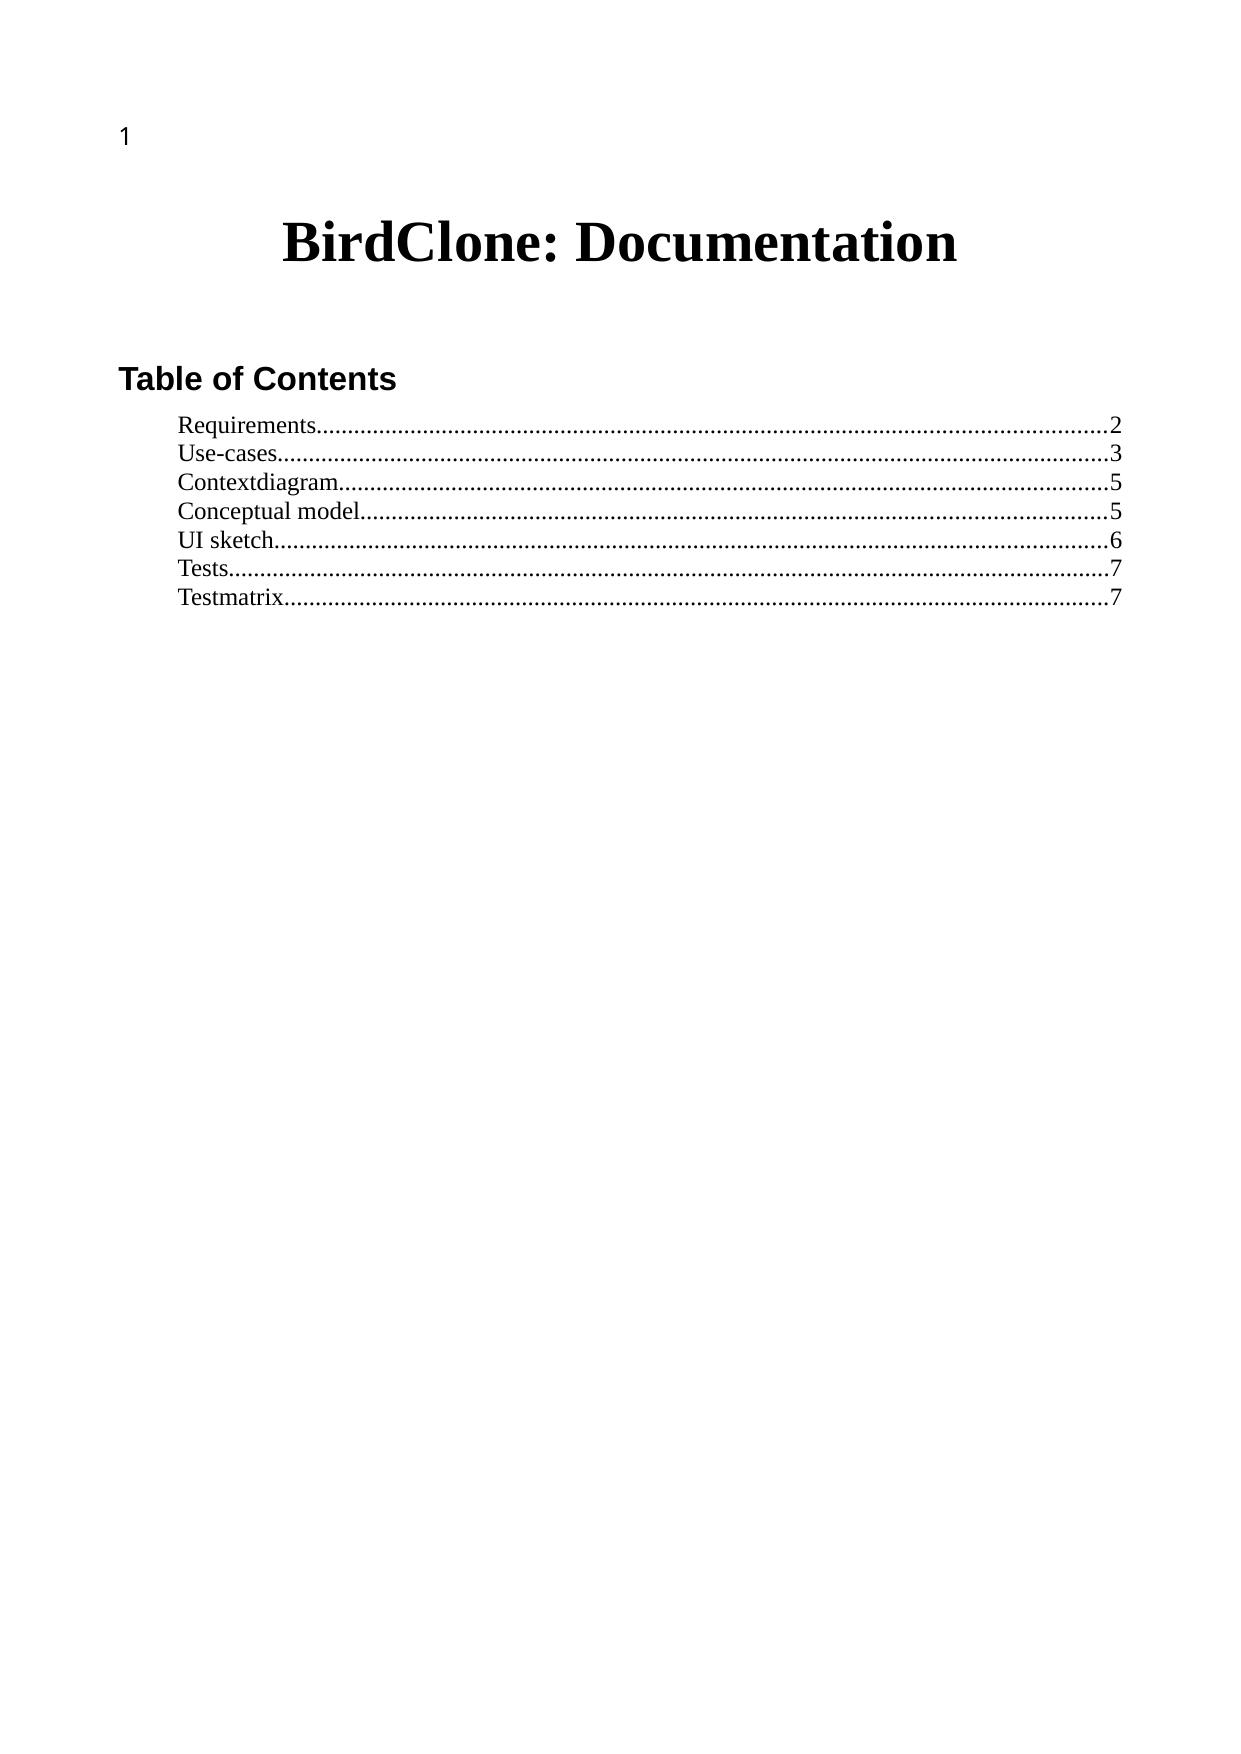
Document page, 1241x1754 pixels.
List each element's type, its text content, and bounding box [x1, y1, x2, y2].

text Use-cases 3 [177, 438, 1122, 467]
text Contextdiagram 5 [177, 467, 1122, 496]
text Testmatrix 7 [177, 582, 1122, 611]
text Requirements 2 [177, 410, 1122, 438]
text UI sketch 6 [177, 525, 1122, 553]
subtitle Table of Contents [118, 359, 1122, 397]
title BirdClone: Documentation [118, 207, 1122, 274]
text Conceptual model 5 [177, 496, 1122, 525]
text Tests 7 [177, 553, 1122, 582]
